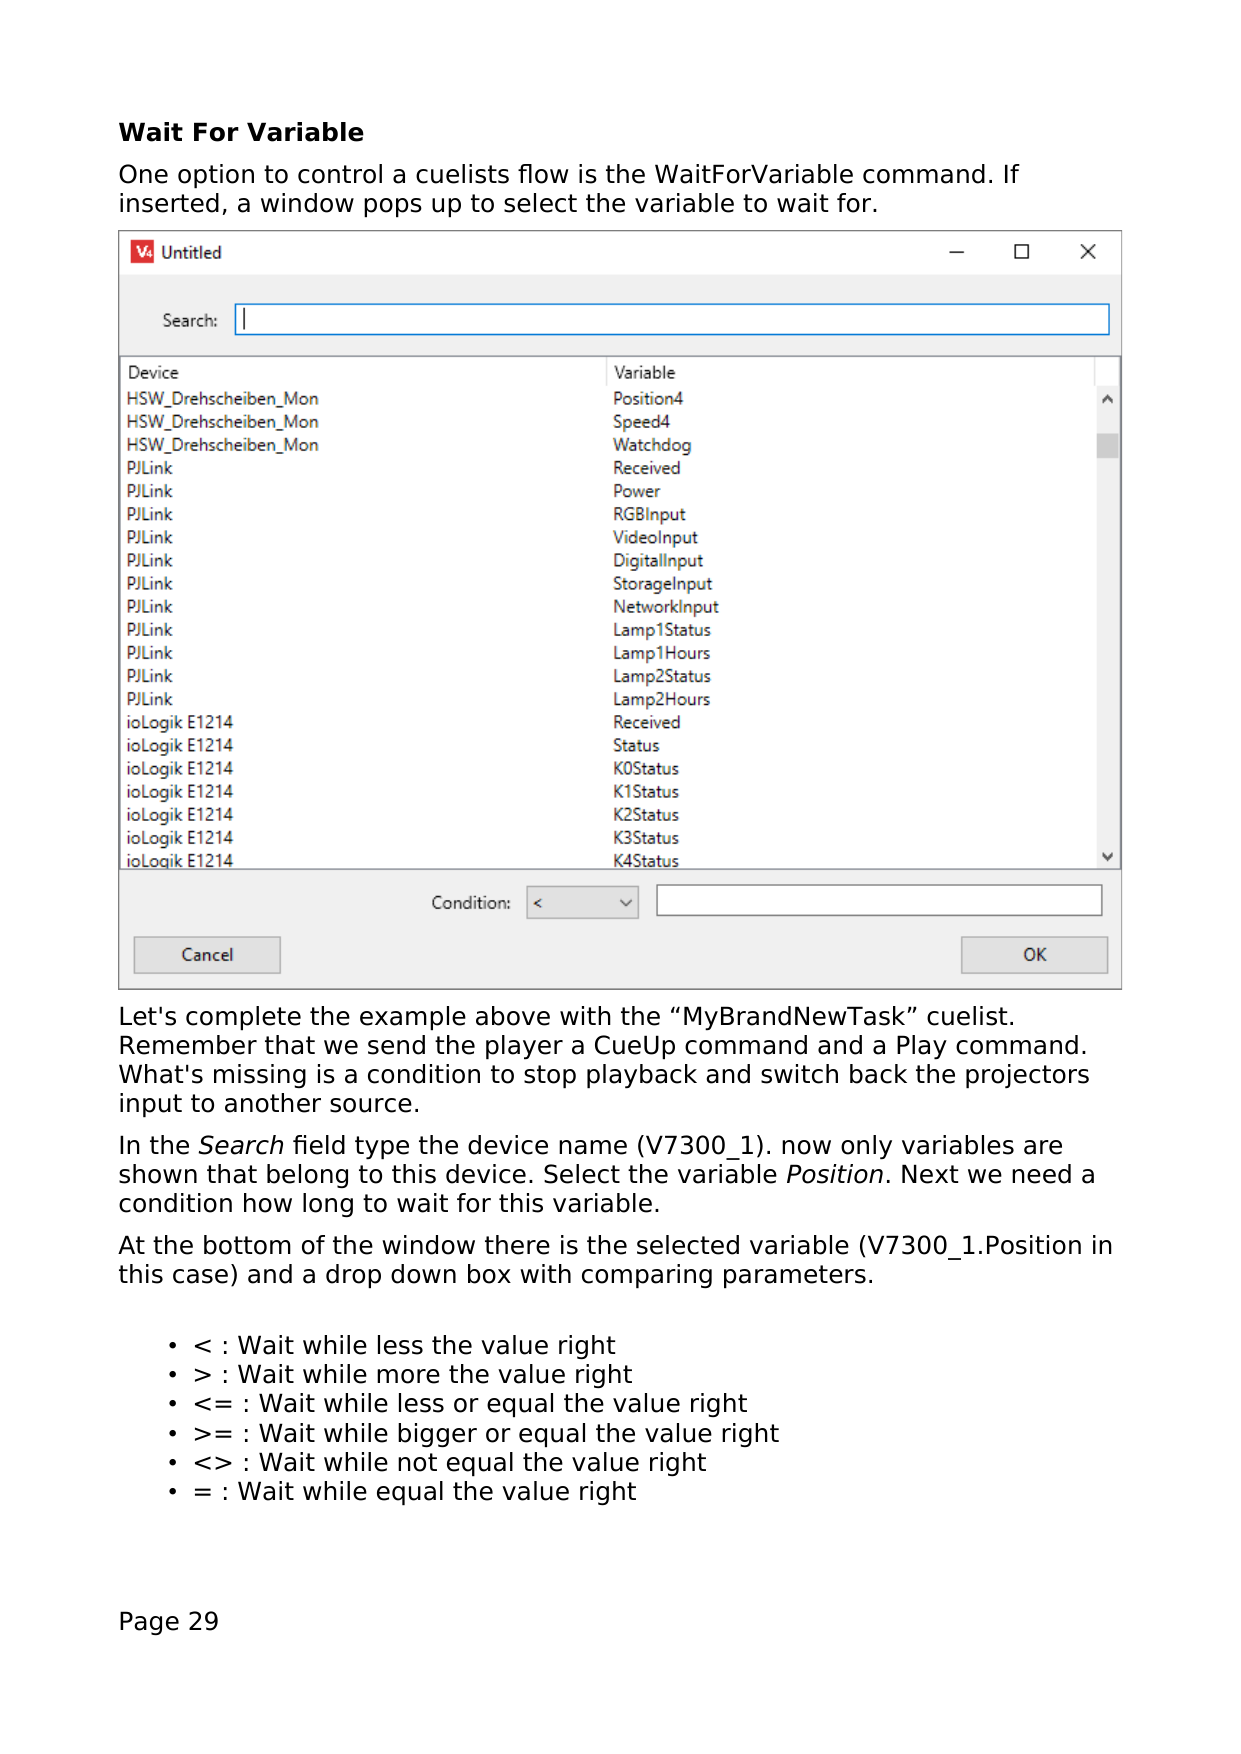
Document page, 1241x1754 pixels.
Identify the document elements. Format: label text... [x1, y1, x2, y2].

list = : Wait while equal the value right [177, 1477, 1122, 1506]
text One option to control a cuelists flow is the WaitForVariable command. If inserted, a window pops up to select the variable to wait for. [118, 160, 1122, 218]
subtitle Wait For Variable [118, 118, 1122, 147]
text In the Search field type the device name (V7300_1). now only variables are shown that belong to this device. Select the variable Position. Next we need a condition how long to wait for this variable. [118, 1131, 1122, 1218]
text Let's complete the example above with the “MyBrandNewTask” cuelist. Remember that we send the player a CueUp command and a Play command. What's missing is a condition to stop playback and switch back the projectors input to another source. [118, 1002, 1122, 1118]
picture [118, 230, 1123, 990]
list >= : Wait while bigger or equal the value right [177, 1419, 1122, 1448]
list > : Wait while more the value right [177, 1360, 1122, 1389]
text At the bottom of the window there is the selected variable (V7300_1.Position in this case) and a drop down box with comparing parameters. [118, 1231, 1122, 1289]
list <> : Wait while not equal the value right [177, 1448, 1122, 1477]
list < : Wait while less the value right [177, 1331, 1122, 1360]
list <= : Wait while less or equal the value right [177, 1389, 1122, 1419]
